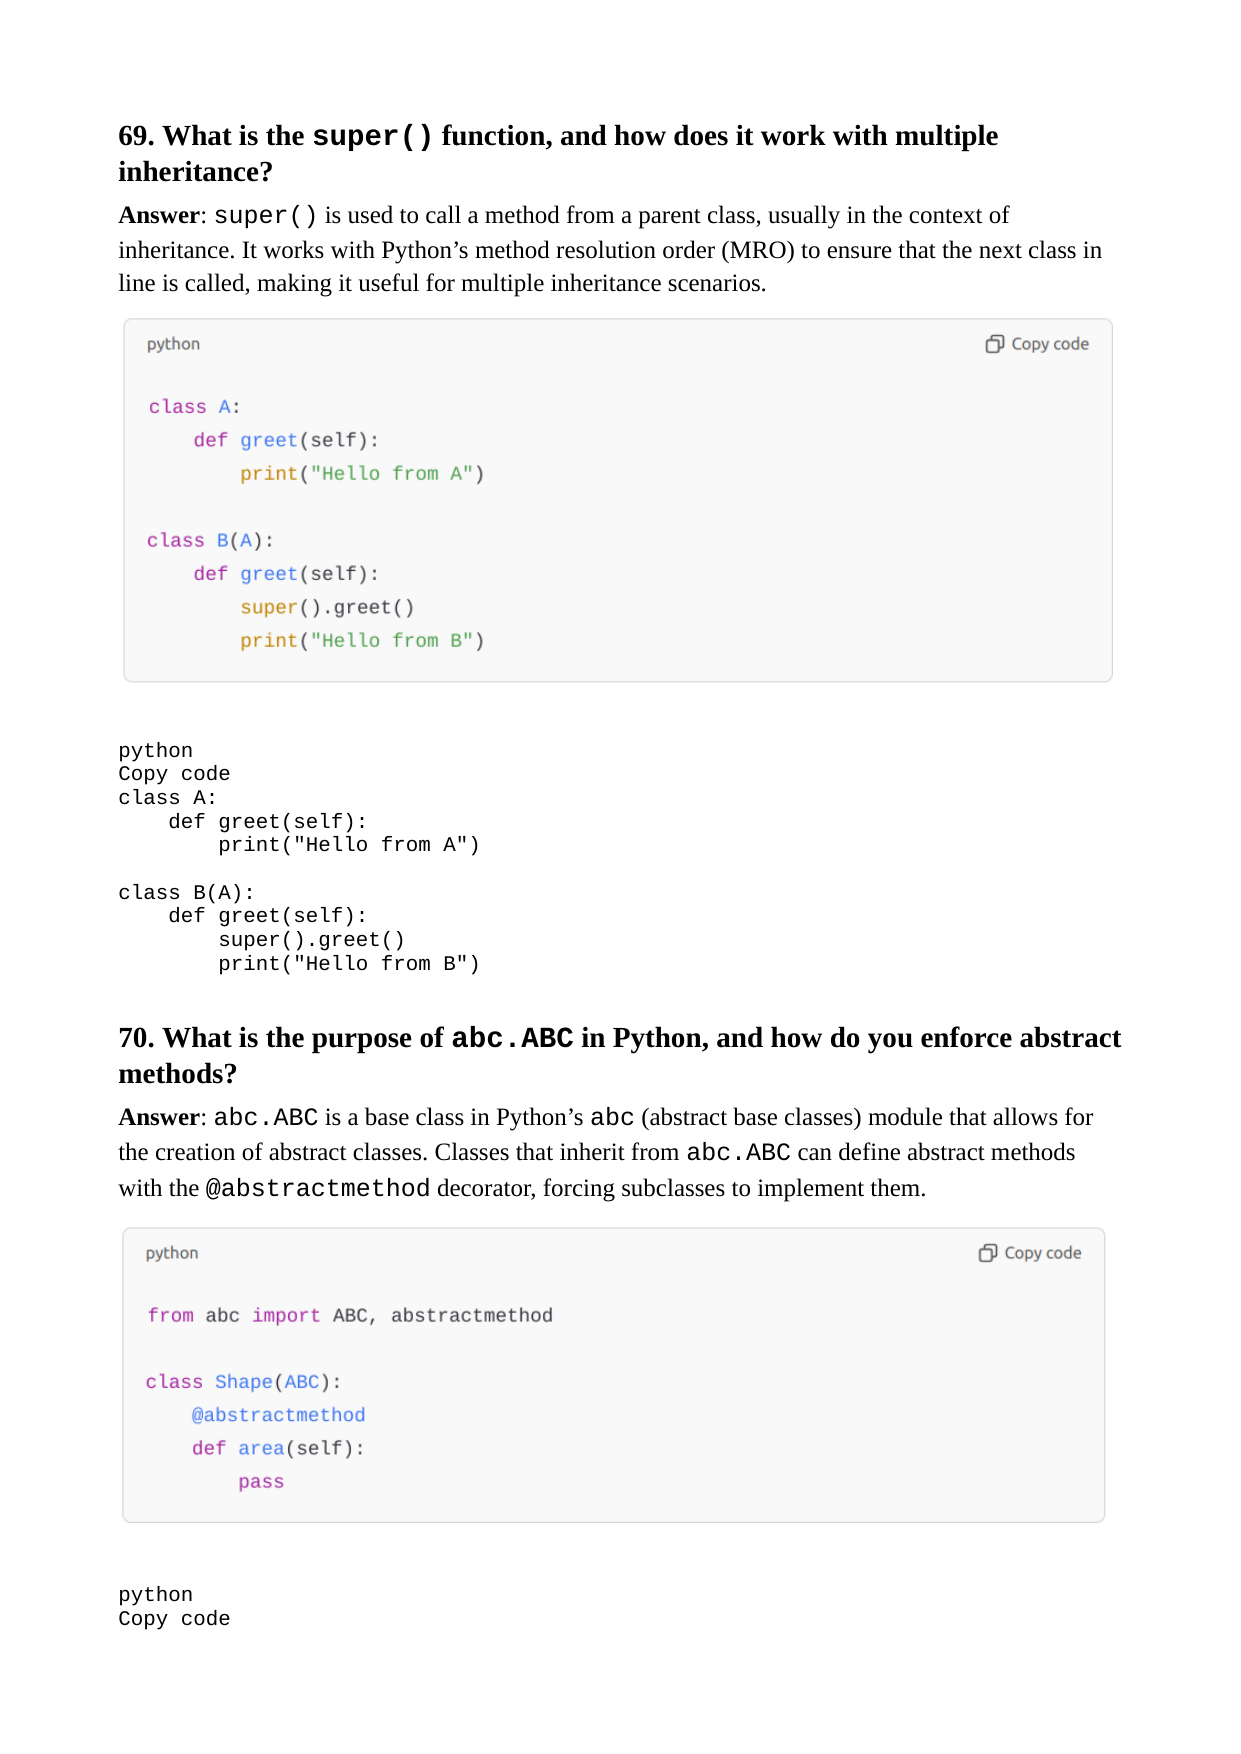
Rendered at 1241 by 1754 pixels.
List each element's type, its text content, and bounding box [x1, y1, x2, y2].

text print("Hello from B") [118, 953, 1122, 976]
text class B(A): [118, 882, 1122, 905]
text Copy code [118, 1608, 1122, 1632]
text super().greet() [118, 929, 1122, 953]
text python [118, 740, 1122, 763]
text class A: [118, 787, 1122, 811]
text python [118, 1584, 1122, 1608]
text print("Hello from A") [118, 834, 1122, 858]
subtitle 70. What is the purpose of abc.ABC in Python, and how do you enforce abstract methods? [118, 1020, 1122, 1090]
picture [118, 316, 1123, 688]
text Answer: super() is used to call a method from a parent class, usually in the context of inheritance. It works with Python’s method resolution order (MRO) to ensure that the next class in line is called, making it useful for multiple inheritance scenarios. [118, 200, 1122, 297]
text def greet(self): [118, 905, 1122, 929]
picture [118, 1222, 1123, 1533]
text def greet(self): [118, 811, 1122, 834]
text Copy code [118, 763, 1122, 787]
subtitle 69. What is the super() function, and how does it work with multiple inheritance? [118, 118, 1122, 188]
text Answer: abc.ABC is a base class in Python’s abc (abstract base classes) module that allows for the creation of abstract classes. Classes that inherit from abc.ABC can define abstract methods with the @abstractmethod decorator, forcing subclasses to implement them. [118, 1102, 1122, 1203]
